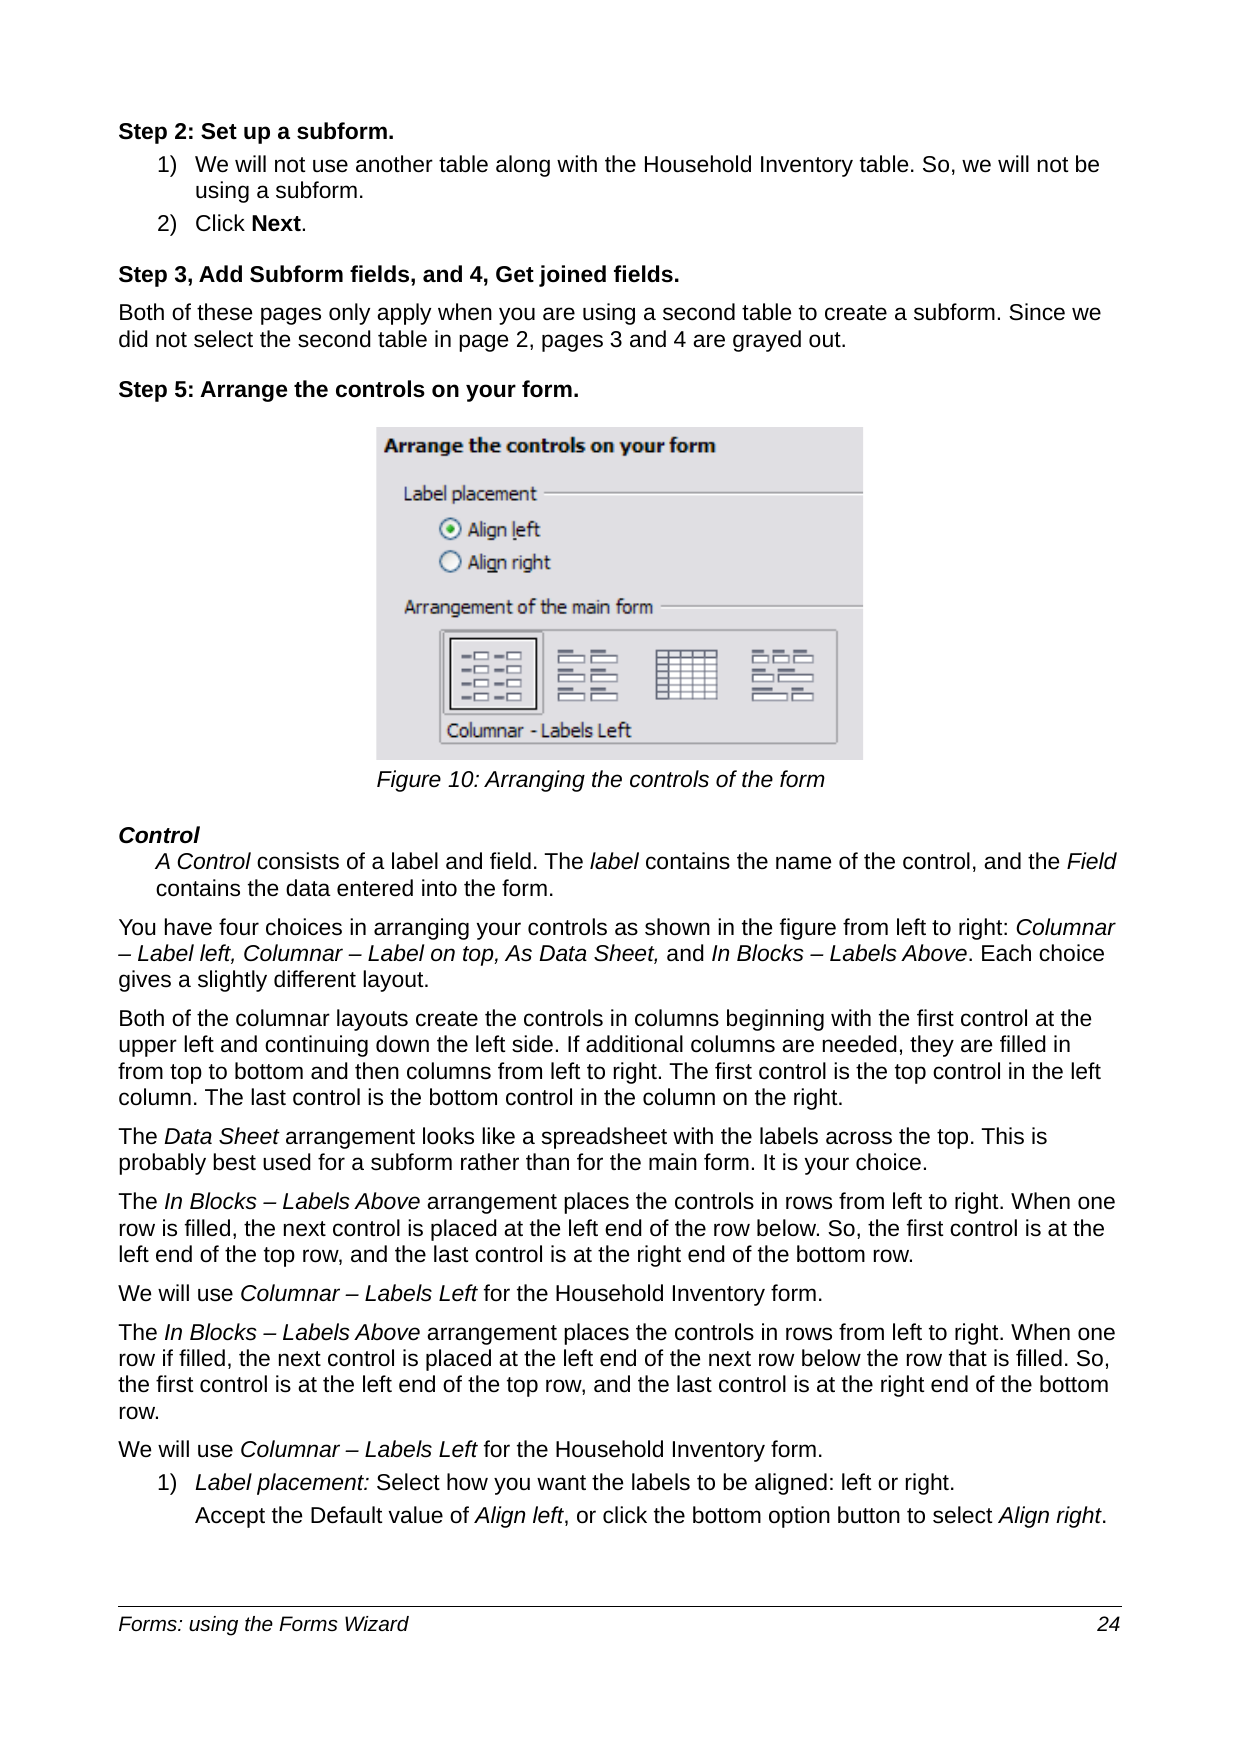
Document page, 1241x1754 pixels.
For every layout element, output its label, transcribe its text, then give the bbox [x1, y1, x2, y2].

text You have four choices in arranging your controls as shown in the figure from left to right: Columnar – Label left, Columnar – Label on top, As Data Sheet, and In Blocks – Labels Above. Each choice gives a slightly different layout. [118, 913, 1122, 992]
text Both of the columnar layouts create the controls in columns beginning with the first control at the upper left and continuing down the left side. If additional columns are needed, they are filled in from top to bottom and then columns from left to right. The first control is the top control in the left column. The last control is the bottom control in the column on the right. [118, 1005, 1122, 1110]
text Step 3, Add Subform fields, and 4, Get joined fields. [118, 261, 1122, 287]
text The Data Sheet arrangement looks like a spreadsheet with the labels across the top. This is probably best used for a subform rather than for the main form. It is your choice. [118, 1123, 1122, 1176]
text Control [118, 822, 1122, 848]
list Step 2: Set up a subform. [118, 118, 1122, 144]
list Label placement: Select how you want the labels to be aligned: left or right. [177, 1469, 1122, 1496]
list Accept the Default value of Align left, or click the bottom option button to select Align right. [195, 1502, 1122, 1528]
text Both of these pages only apply when you are using a second table to create a subform. Since we did not select the second table in page 2, pages 3 and 4 are grayed out. [118, 299, 1122, 352]
picture [376, 427, 864, 760]
text Figure 10: Arranging the controls of the form [376, 766, 864, 793]
text Step 5: Arrange the controls on your form. [118, 376, 1122, 403]
text The In Blocks – Labels Above arrangement places the controls in rows from left to right. When one row if filled, the next control is placed at the left end of the next row below the row that is filled. So, the first control is at the left end of the top row, and the last control is at the right end of the bottom row. [118, 1318, 1122, 1424]
list Click Next. [177, 210, 1122, 236]
list We will not use another table along with the Household Inventory table. So, we will not be using a subform. [177, 151, 1122, 204]
text The In Blocks – Labels Above arrangement places the controls in rows from left to right. When one row is filled, the next control is placed at the left end of the row below. So, the first control is at the left end of the top row, and the last control is at the right end of the bottom row. [118, 1188, 1122, 1267]
text We will use Columnar – Labels Left for the Household Inventory form. [118, 1280, 1122, 1306]
list We will use Columnar – Labels Left for the Household Inventory form. [118, 1436, 1122, 1463]
text A Control consists of a label and field. The label contains the name of the control, and the Field contains the data entered into the form. [156, 848, 1122, 901]
